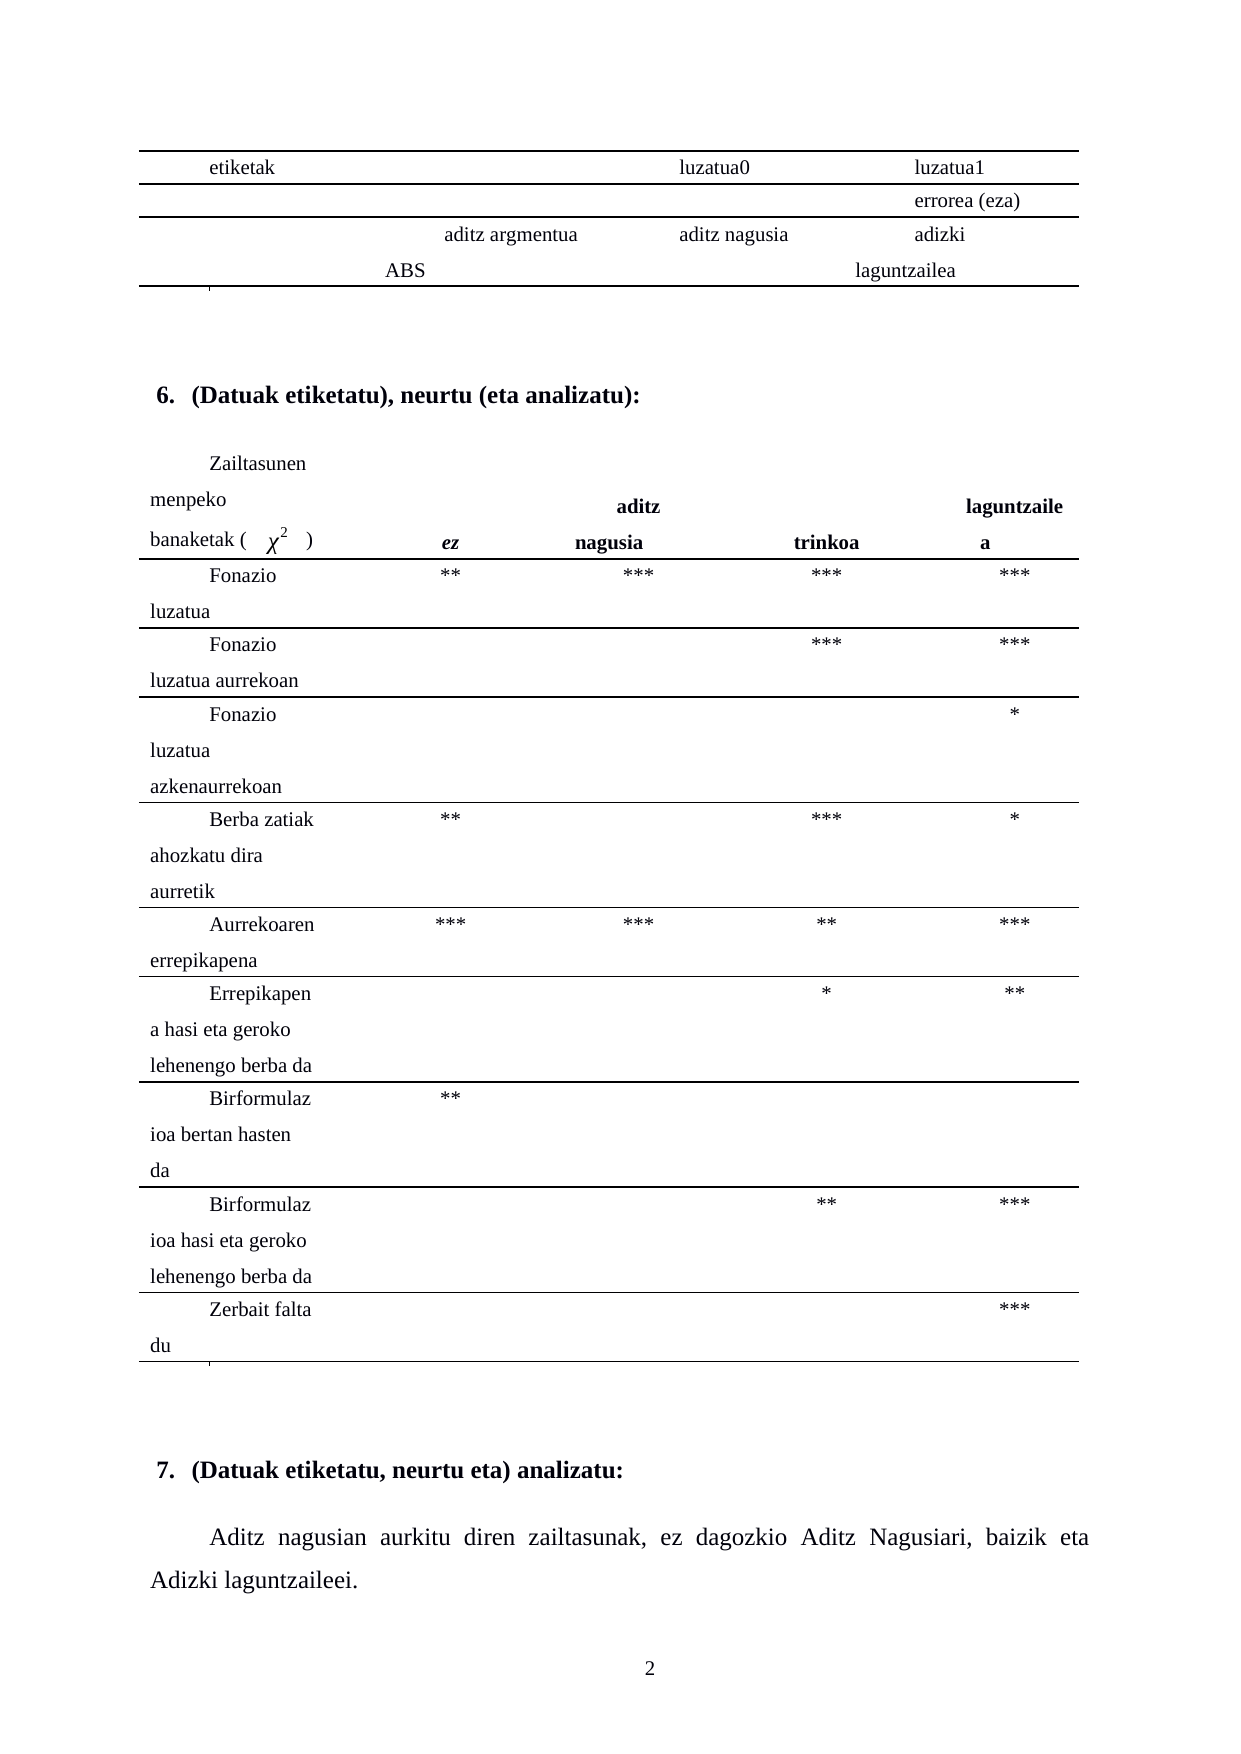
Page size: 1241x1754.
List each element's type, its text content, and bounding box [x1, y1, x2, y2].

table_cell * [891, 698, 1079, 801]
table_cell Errepikapena hasi eta geroko lehenengo berba da [139, 977, 327, 1081]
table_cell [515, 1293, 703, 1361]
table_cell [327, 977, 515, 1081]
table_cell * [891, 803, 1079, 907]
table_cell luzatua0 [609, 152, 844, 183]
table_cell [139, 218, 374, 285]
table_cell [515, 698, 703, 801]
table_cell aditz nagusia [609, 218, 844, 285]
table_cell [515, 1188, 703, 1291]
table_cell Fonazio luzatua [139, 560, 327, 627]
table_cell [515, 803, 703, 907]
subtitle (Datuak etiketatu, neurtu eta) analizatu: [150, 1455, 1090, 1484]
table_cell *** [327, 908, 515, 976]
table_cell [327, 1188, 515, 1291]
table_cell errorea (eza) [844, 185, 1079, 216]
table_cell ** [891, 977, 1079, 1081]
subtitle (Datuak etiketatu), neurtu (eta analizatu): [150, 380, 1090, 409]
table_cell [139, 185, 374, 216]
table_cell [515, 977, 703, 1081]
table_cell *** [703, 560, 891, 627]
table_cell Berba zatiak ahozkatu dira aurretik [139, 803, 327, 907]
table_cell [327, 1293, 515, 1361]
table_cell luzatua1 [844, 152, 1079, 183]
table_cell *** [703, 629, 891, 696]
table_cell *** [515, 908, 703, 976]
text Aditz nagusian aurkitu diren zailtasunak, ez dagozkio Aditz Nagusiari, baizik eta Adizki laguntzaileei. [150, 1522, 1090, 1594]
table_cell [703, 1293, 891, 1361]
table_cell Zerbait falta du [139, 1293, 327, 1361]
table_cell ** [327, 560, 515, 627]
table_cell [703, 698, 891, 801]
table_cell *** [891, 908, 1079, 976]
table_cell [515, 629, 703, 696]
table_cell [515, 1083, 703, 1186]
table_header laguntzailea [891, 447, 1079, 558]
table_cell [891, 1083, 1079, 1186]
table_cell *** [891, 629, 1079, 696]
table_cell etiketak [139, 152, 374, 183]
table_cell Aurrekoaren errepikapena [139, 908, 327, 976]
table_header trinkoa [703, 447, 891, 558]
table_header aditz nagusia [515, 447, 703, 558]
table_cell adizki laguntzailea [844, 218, 1079, 285]
table_cell Fonazio luzatua azkenaurrekoan [139, 698, 327, 801]
table_cell [327, 629, 515, 696]
table_cell aditz argmentua ABS [374, 218, 609, 285]
table_cell [374, 185, 609, 216]
table_cell [374, 152, 609, 183]
table_cell *** [891, 560, 1079, 627]
table_cell Fonazio luzatua aurrekoan [139, 629, 327, 696]
table_cell ** [327, 803, 515, 907]
table_cell *** [891, 1293, 1079, 1361]
table_cell ** [703, 908, 891, 976]
table_cell Birformulazioa hasi eta geroko lehenengo berba da [139, 1188, 327, 1291]
table_cell *** [891, 1188, 1079, 1291]
table_cell [609, 185, 844, 216]
table_cell ** [327, 1083, 515, 1186]
table_cell ** [703, 1188, 891, 1291]
table_cell Birformulazioa bertan hasten da [139, 1083, 327, 1186]
table_cell * [703, 977, 891, 1081]
table_header Zailtasunen menpeko banaketak () [139, 447, 327, 558]
table_header ez [327, 447, 515, 558]
table_cell [703, 1083, 891, 1186]
table_cell *** [515, 560, 703, 627]
table_cell [327, 698, 515, 801]
table_cell *** [703, 803, 891, 907]
